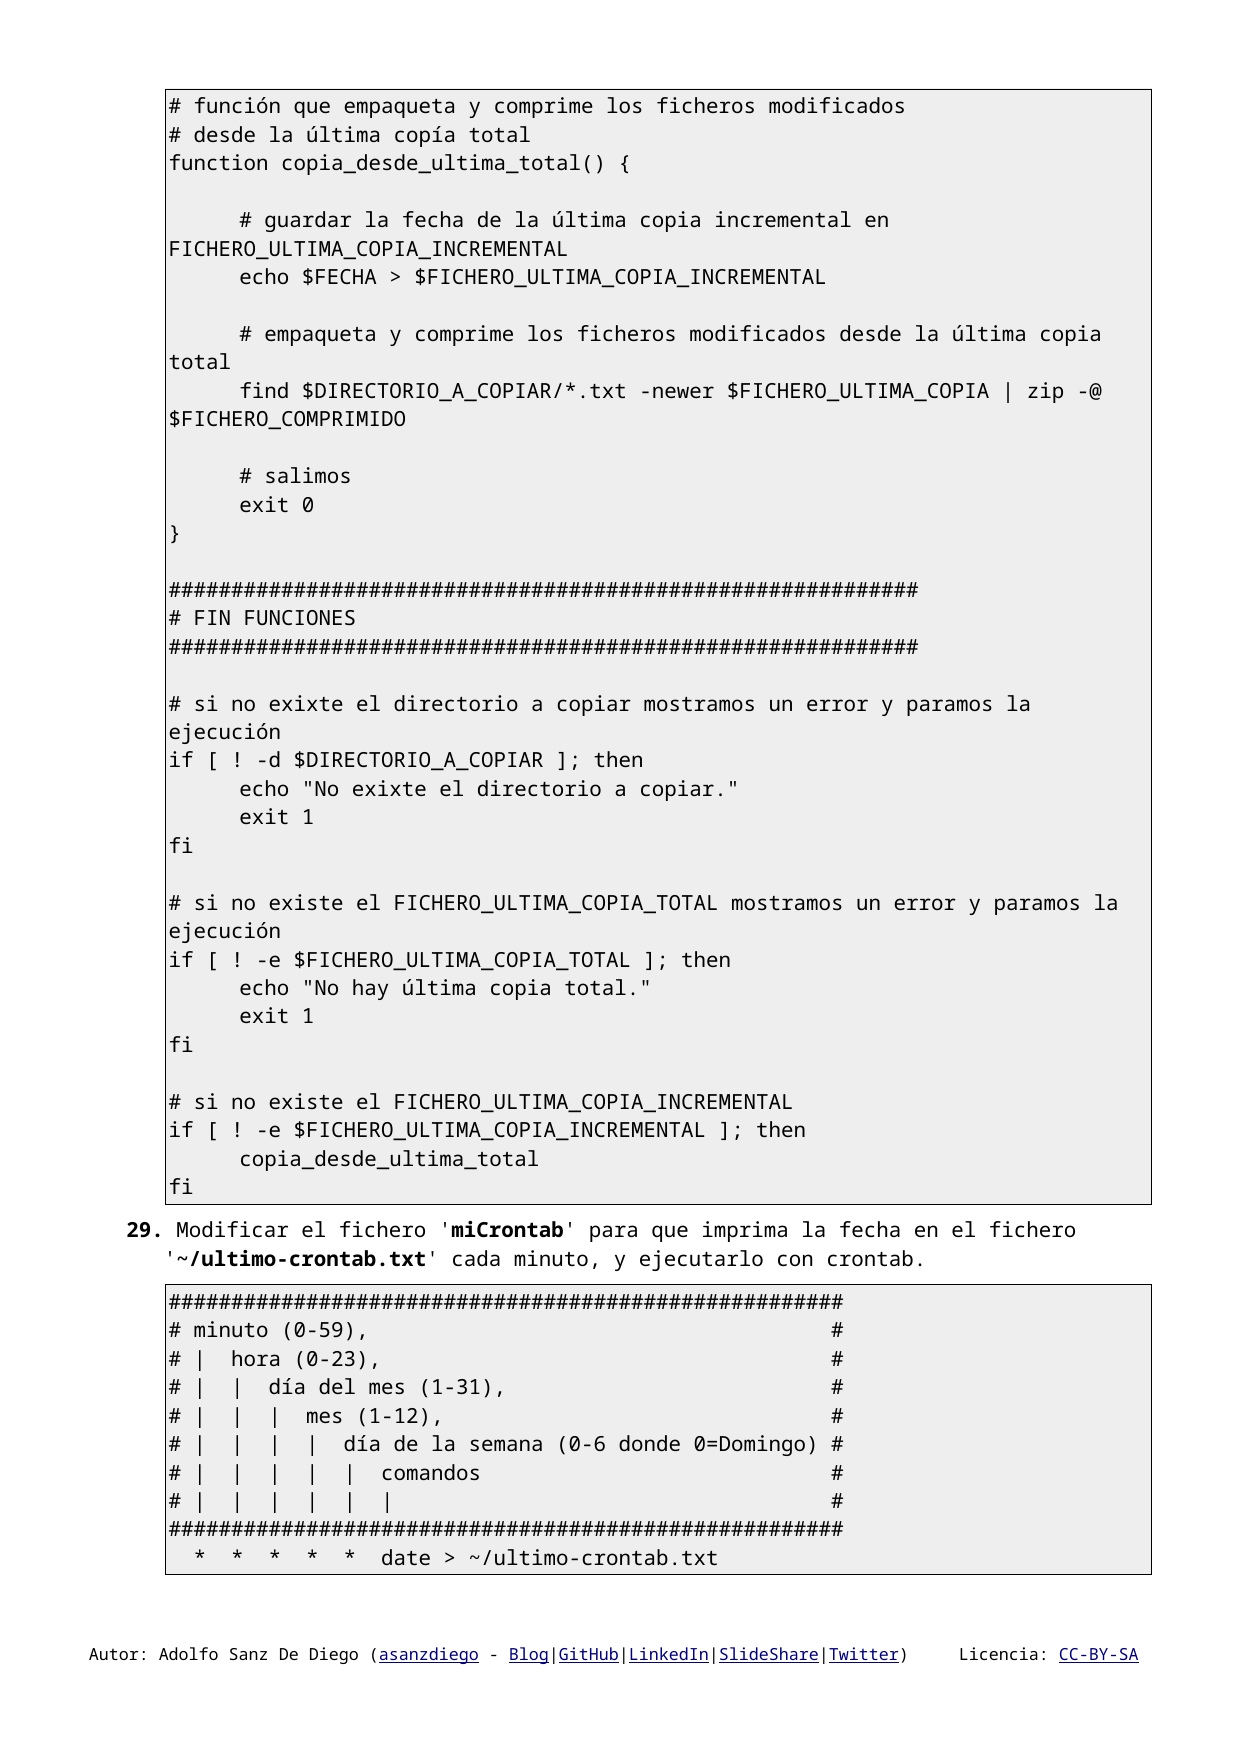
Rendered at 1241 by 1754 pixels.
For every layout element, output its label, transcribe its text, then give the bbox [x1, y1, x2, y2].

text # empaqueta y comprime los ficheros modificados desde la última copia total [166, 316, 1151, 373]
text ###################################################### [166, 1512, 1151, 1540]
text # | | | mes (1-12), # [166, 1398, 1151, 1426]
text # | | | | día de la semana (0-6 donde 0=Domingo) # [166, 1426, 1151, 1455]
text echo $FECHA > $FICHERO_ULTIMA_COPIA_INCREMENTAL [166, 259, 1151, 288]
list Modificar el fichero 'miCrontab' para que imprima la fecha en el fichero '~/ultimo-crontab.txt' cada minuto, y ejecutarlo con crontab. [126, 1215, 1152, 1272]
text # función que empaqueta y comprime los ficheros modificados [166, 90, 1151, 117]
text exit 1 [166, 799, 1151, 828]
text } [166, 515, 1151, 543]
text # desde la última copía total [166, 117, 1151, 145]
text # si no existe el FICHERO_ULTIMA_COPIA_INCREMENTAL [166, 1084, 1151, 1112]
text echo "No exixte el directorio a copiar." [166, 771, 1151, 799]
text # salimos [166, 458, 1151, 487]
text ############################################################ [166, 572, 1151, 600]
text # guardar la fecha de la última copia incremental en FICHERO_ULTIMA_COPIA_INCREMENTAL [166, 202, 1151, 259]
text # FIN FUNCIONES [166, 600, 1151, 629]
text fi [166, 1027, 1151, 1055]
text # | | día del mes (1-31), # [166, 1369, 1151, 1398]
text # | | | | | comandos # [166, 1455, 1151, 1483]
text if [ ! -e $FICHERO_ULTIMA_COPIA_TOTAL ]; then [166, 942, 1151, 970]
text exit 1 [166, 998, 1151, 1027]
text # minuto (0-59), # [166, 1312, 1151, 1341]
text fi [166, 1169, 1151, 1204]
text # | | | | | | # [166, 1483, 1151, 1512]
text find $DIRECTORIO_A_COPIAR/*.txt -newer $FICHERO_ULTIMA_COPIA | zip -@ $FICHERO_COMPRIMIDO [166, 373, 1151, 430]
text ############################################################ [166, 629, 1151, 657]
text if [ ! -e $FICHERO_ULTIMA_COPIA_INCREMENTAL ]; then [166, 1112, 1151, 1141]
text if [ ! -d $DIRECTORIO_A_COPIAR ]; then [166, 743, 1151, 771]
text copia_desde_ultima_total [166, 1141, 1151, 1169]
text exit 0 [166, 487, 1151, 515]
text echo "No hay última copia total." [166, 970, 1151, 998]
text fi [166, 828, 1151, 856]
text # si no existe el FICHERO_ULTIMA_COPIA_TOTAL mostramos un error y paramos la ejecución [166, 885, 1151, 942]
text function copia_desde_ultima_total() { [166, 145, 1151, 174]
text # si no exixte el directorio a copiar mostramos un error y paramos la ejecución [166, 686, 1151, 743]
text # | hora (0-23), # [166, 1341, 1151, 1369]
text ###################################################### [166, 1285, 1151, 1312]
text * * * * * date > ~/ultimo-crontab.txt [166, 1540, 1151, 1574]
